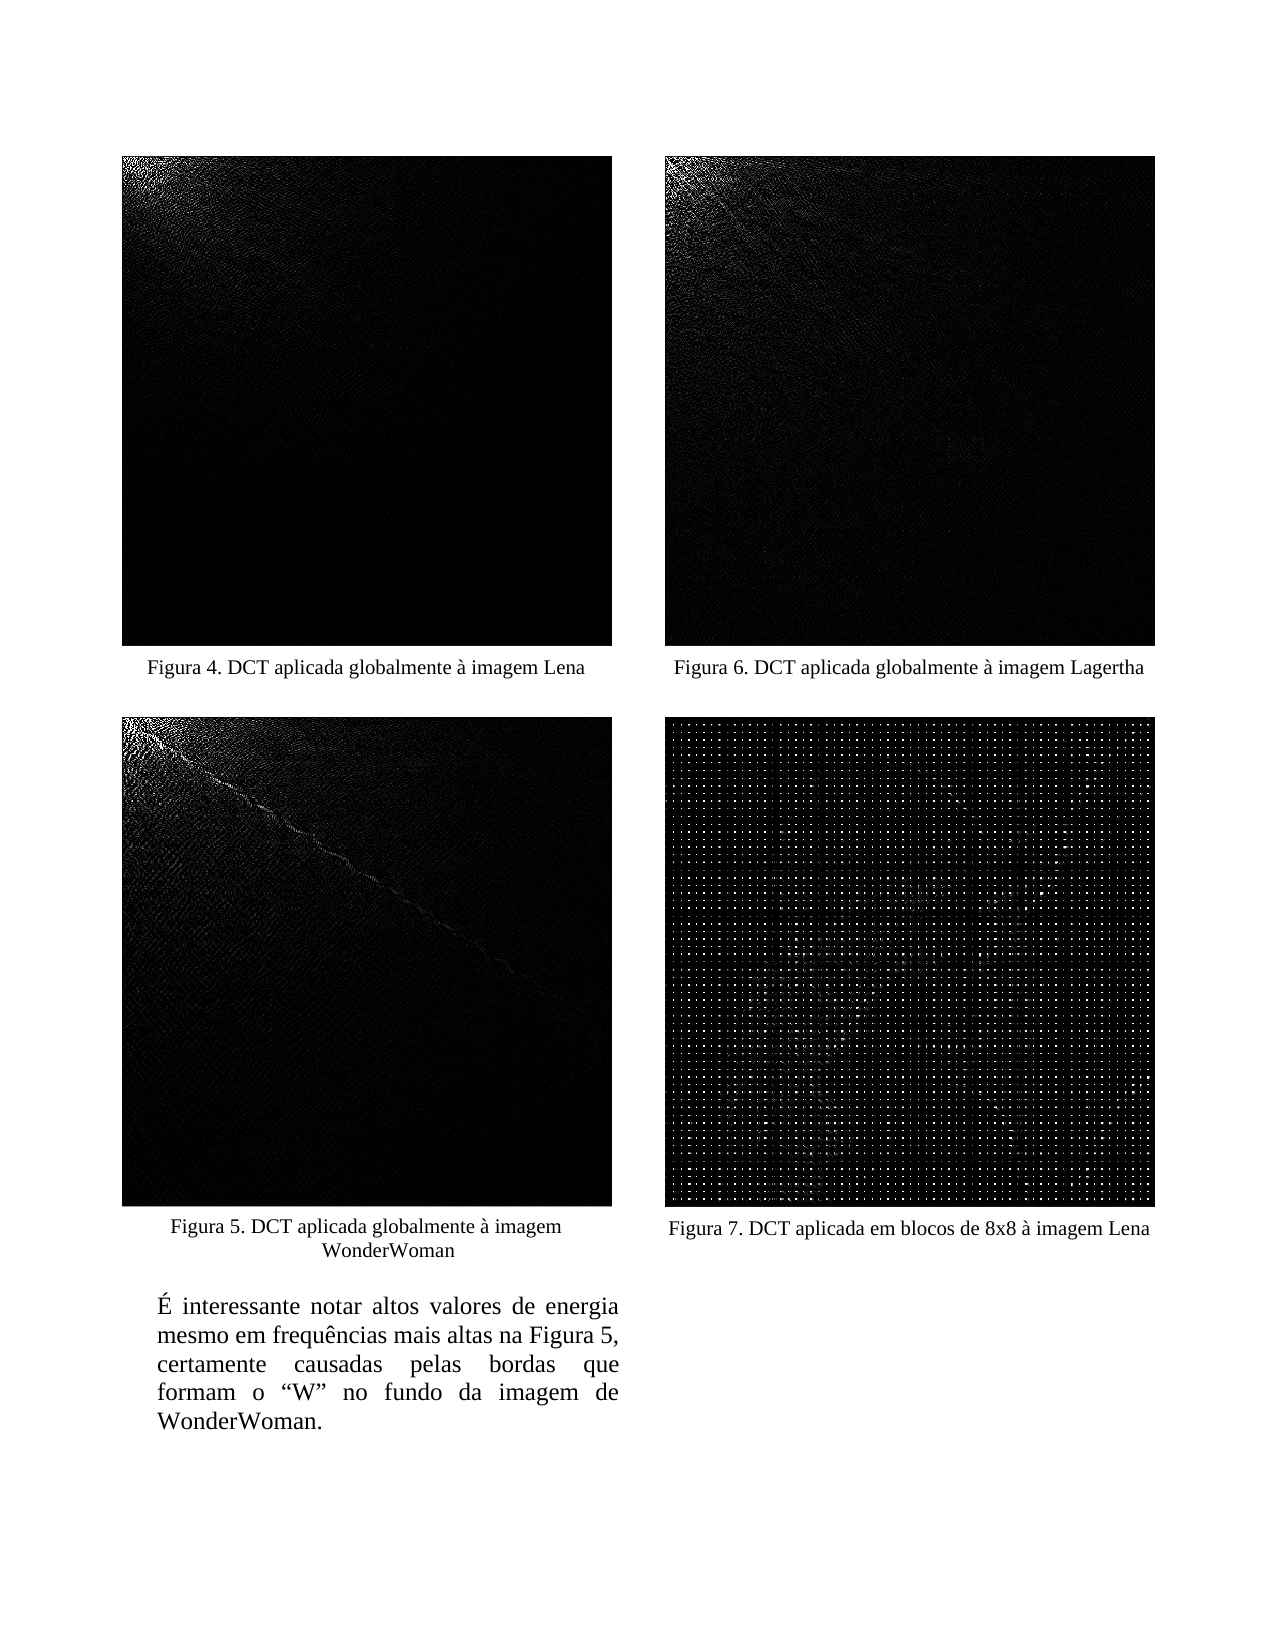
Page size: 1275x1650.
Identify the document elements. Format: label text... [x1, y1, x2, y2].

text Figura 6. DCT aplicada globalmente à imagem Lagertha [656, 655, 1162, 679]
picture [655, 147, 1163, 655]
text É interessante notar altos valores de energia mesmo em frequências mais altas na Figura 5, certamente causadas pelas bordas que formam o “W” no fundo da imagem de WonderWoman. [112, 1291, 619, 1435]
picture [112, 147, 620, 655]
picture [655, 707, 1163, 1216]
text Figura 5. DCT aplicada globalmente à imagem WonderWoman [112, 1215, 619, 1262]
text Figura 4. DCT aplicada globalmente à imagem Lena [112, 655, 619, 679]
picture [112, 707, 620, 1215]
text Figura 7. DCT aplicada em blocos de 8x8 à imagem Lena [656, 1216, 1162, 1239]
